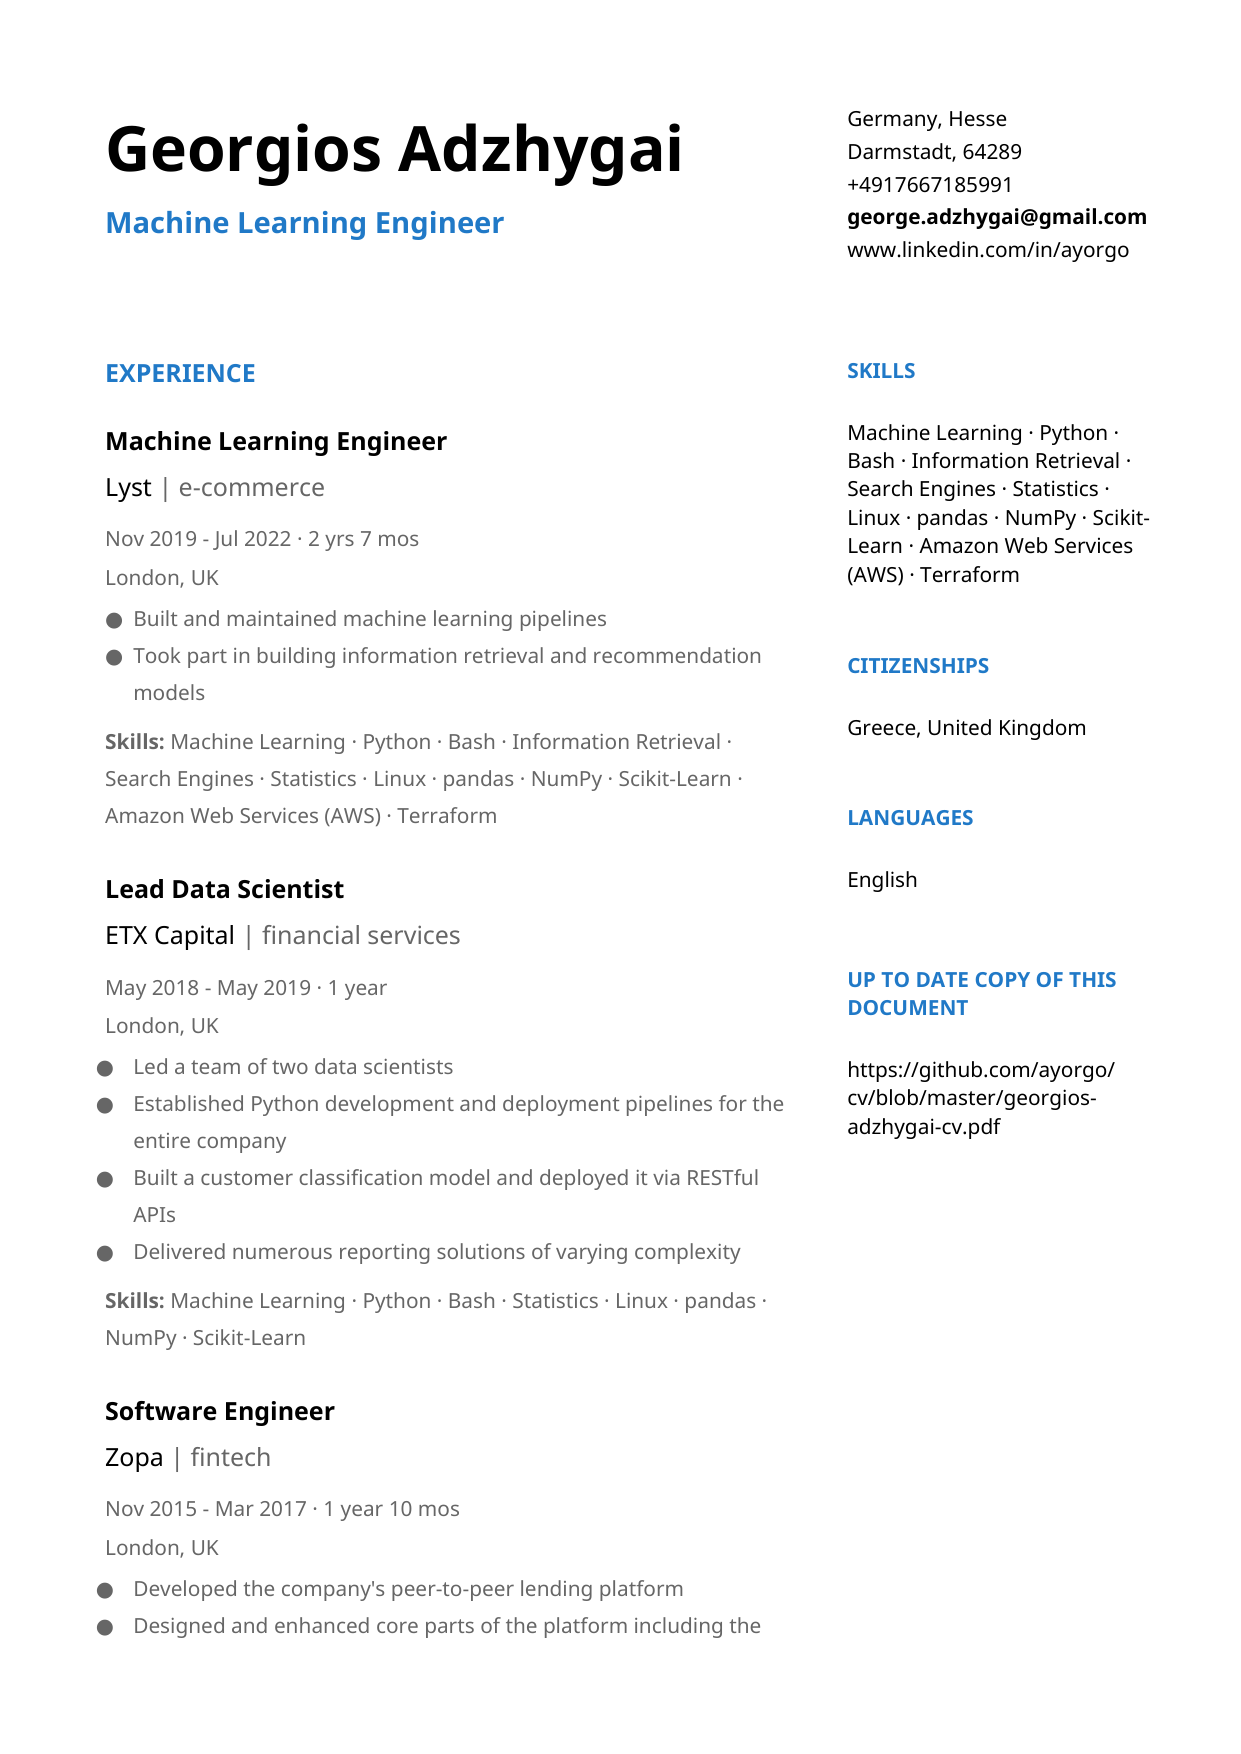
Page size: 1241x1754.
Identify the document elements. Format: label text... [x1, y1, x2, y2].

table_cell SKILLS Machine Learning · Python · Bash · Information Retrieval · Search Engines · Statistics · Linux · pandas · NumPy · Scikit-Learn · Amazon Web Services (AWS) · Terraform CITIZENSHIPS Greece, United Kingdom LANGUAGES English UP TO DATE COPY OF THIS DOCUMENT https://github.com/ayorgo/cv/blob/master/georgios-adzhygai-cv.pdf [832, 279, 1201, 1655]
table_header Germany, Hesse Darmstadt, 64289 +4917667185991 george.adzhygai@gmail.com www.linkedin.com/in/ayorgo [832, 90, 1201, 278]
table_cell EXPERIENCE Machine Learning Engineer Lyst | e-commerce Nov 2019 - Jul 2022 · 2 yrs 7 mos London, UK Built and maintained machine learning pipelines Took part in building information retrieval and recommendation models Skills: Machine Learning · Python · Bash · Information Retrieval · Search Engines · Statistics · Linux · pandas · NumPy · Scikit-Learn · Amazon Web Services (AWS) · Terraform Lead Data Scientist ETX Capital | financial services May 2018 - May 2019 · 1 year London, UK Led a team of two data scientists Established Python development and deployment pipelines for the entire company Built a customer classification model and deployed it via RESTful APIs Delivered numerous reporting solutions of varying complexity Skills: Machine Learning · Python · Bash · Statistics · Linux · pandas · NumPy · Scikit-Learn Software Engineer Zopa | fintech Nov 2015 - Mar 2017 · 1 year 10 mos London, UK Developed the company's peer-to-peer lending platform Designed and enhanced core parts of the platform including the [90, 279, 832, 1655]
table_header Georgios Adzhygai Machine Learning Engineer [90, 90, 832, 278]
